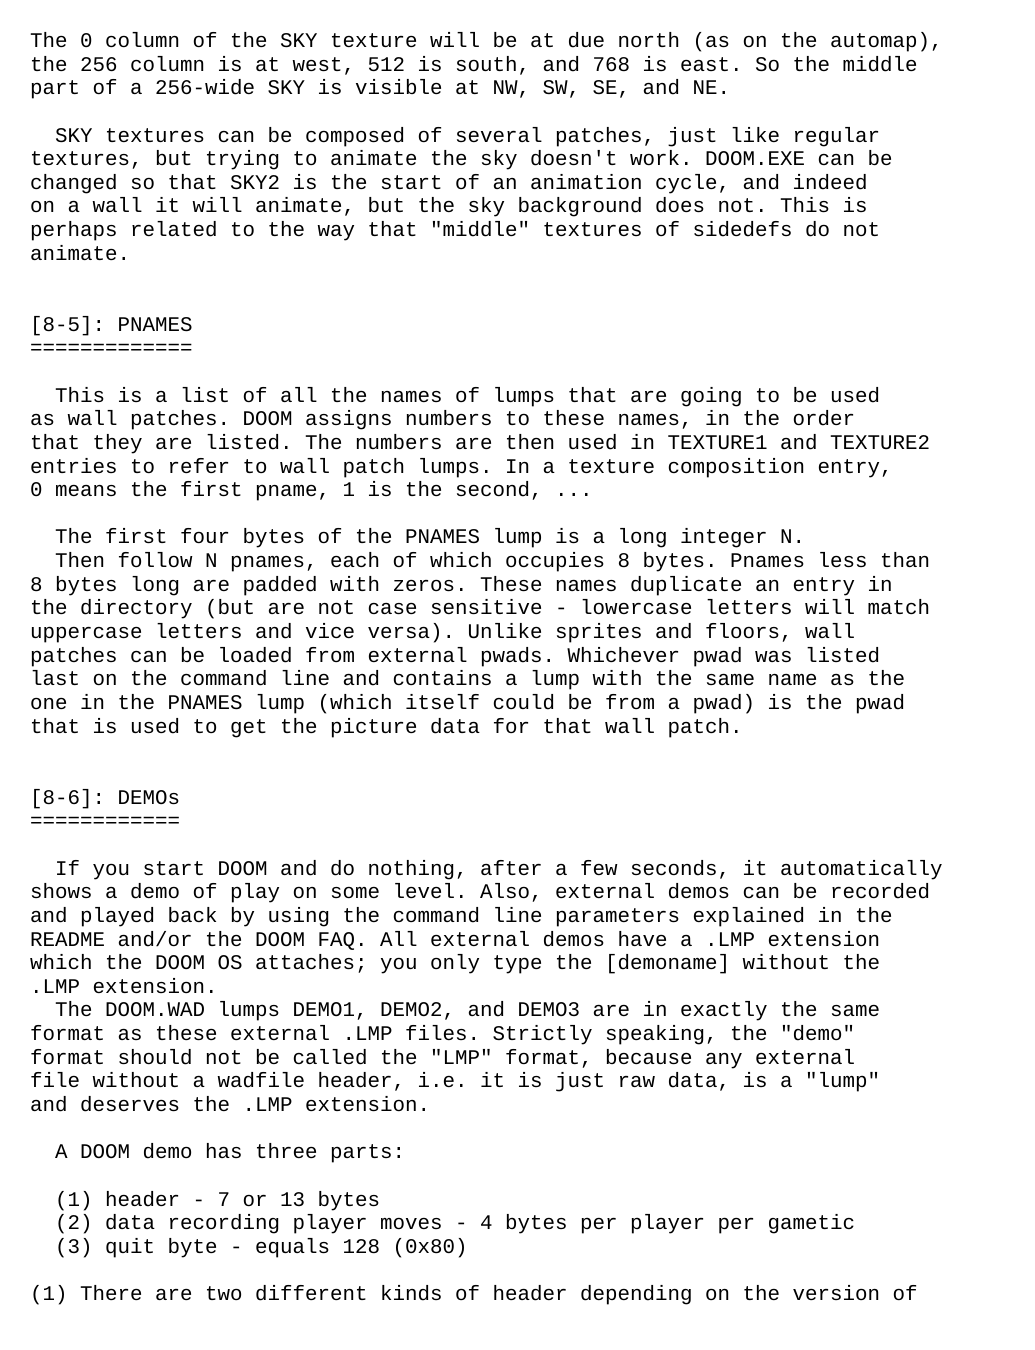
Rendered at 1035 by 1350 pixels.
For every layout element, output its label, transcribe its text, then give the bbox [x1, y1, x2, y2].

text on a wall it will animate, but the sky background does not. This is [30, 196, 1005, 219]
text perhaps related to the way that "middle" textures of sidedefs do not [30, 219, 1005, 243]
text as wall patches. DOOM assigns numbers to these names, in the order [30, 408, 1005, 432]
text [8-5]: PNAMES [30, 314, 1005, 337]
text The 0 column of the SKY texture will be at due north (as on the automap), [30, 30, 1005, 54]
text (1) There are two different kinds of header depending on the version of [30, 1283, 1005, 1307]
text the directory (but are not case sensitive - lowercase letters will match [30, 597, 1005, 621]
text and deserves the .LMP extension. [30, 1094, 1005, 1118]
text the 256 column is at west, 512 is south, and 768 is east. So the middle [30, 54, 1005, 77]
text (1) header - 7 or 13 bytes [30, 1189, 1005, 1212]
text ============= [30, 337, 1005, 361]
text textures, but trying to animate the sky doesn't work. DOOM.EXE can be [30, 148, 1005, 172]
text 8 bytes long are padded with zeros. These names duplicate an entry in [30, 574, 1005, 597]
text uppercase letters and vice versa). Unlike sprites and floors, wall [30, 621, 1005, 645]
text The first four bytes of the PNAMES lump is a long integer N. [30, 527, 1005, 550]
text patches can be loaded from external pwads. Whichever pwad was listed [30, 645, 1005, 668]
text ============ [30, 810, 1005, 834]
text part of a 256-wide SKY is visible at NW, SW, SE, and NE. [30, 77, 1005, 101]
text file without a wadfile header, i.e. it is just raw data, is a "lump" [30, 1070, 1005, 1094]
text .LMP extension. [30, 976, 1005, 999]
text SKY textures can be composed of several patches, just like regular [30, 124, 1005, 148]
text changed so that SKY2 is the start of an animation cycle, and indeed [30, 172, 1005, 196]
text (3) quit byte - equals 128 (0x80) [30, 1236, 1005, 1259]
text which the DOOM OS attaches; you only type the [demoname] without the [30, 952, 1005, 976]
text This is a list of all the names of lumps that are going to be used [30, 385, 1005, 408]
text 0 means the first pname, 1 is the second, ... [30, 479, 1005, 503]
text last on the command line and contains a lump with the same name as the [30, 668, 1005, 692]
text (2) data recording player moves - 4 bytes per player per gametic [30, 1212, 1005, 1236]
text format as these external .LMP files. Strictly speaking, the "demo" [30, 1023, 1005, 1047]
text and played back by using the command line parameters explained in the [30, 905, 1005, 928]
text format should not be called the "LMP" format, because any external [30, 1047, 1005, 1070]
text that is used to get the picture data for that wall patch. [30, 716, 1005, 739]
text If you start DOOM and do nothing, after a few seconds, it automatically [30, 858, 1005, 881]
text entries to refer to wall patch lumps. In a texture composition entry, [30, 456, 1005, 479]
text animate. [30, 243, 1005, 266]
text README and/or the DOOM FAQ. All external demos have a .LMP extension [30, 928, 1005, 952]
text [8-6]: DEMOs [30, 787, 1005, 810]
text that they are listed. The numbers are then used in TEXTURE1 and TEXTURE2 [30, 432, 1005, 456]
text A DOOM demo has three parts: [30, 1141, 1005, 1165]
text The DOOM.WAD lumps DEMO1, DEMO2, and DEMO3 are in exactly the same [30, 999, 1005, 1023]
text one in the PNAMES lump (which itself could be from a pwad) is the pwad [30, 692, 1005, 716]
text shows a demo of play on some level. Also, external demos can be recorded [30, 881, 1005, 905]
text Then follow N pnames, each of which occupies 8 bytes. Pnames less than [30, 550, 1005, 574]
